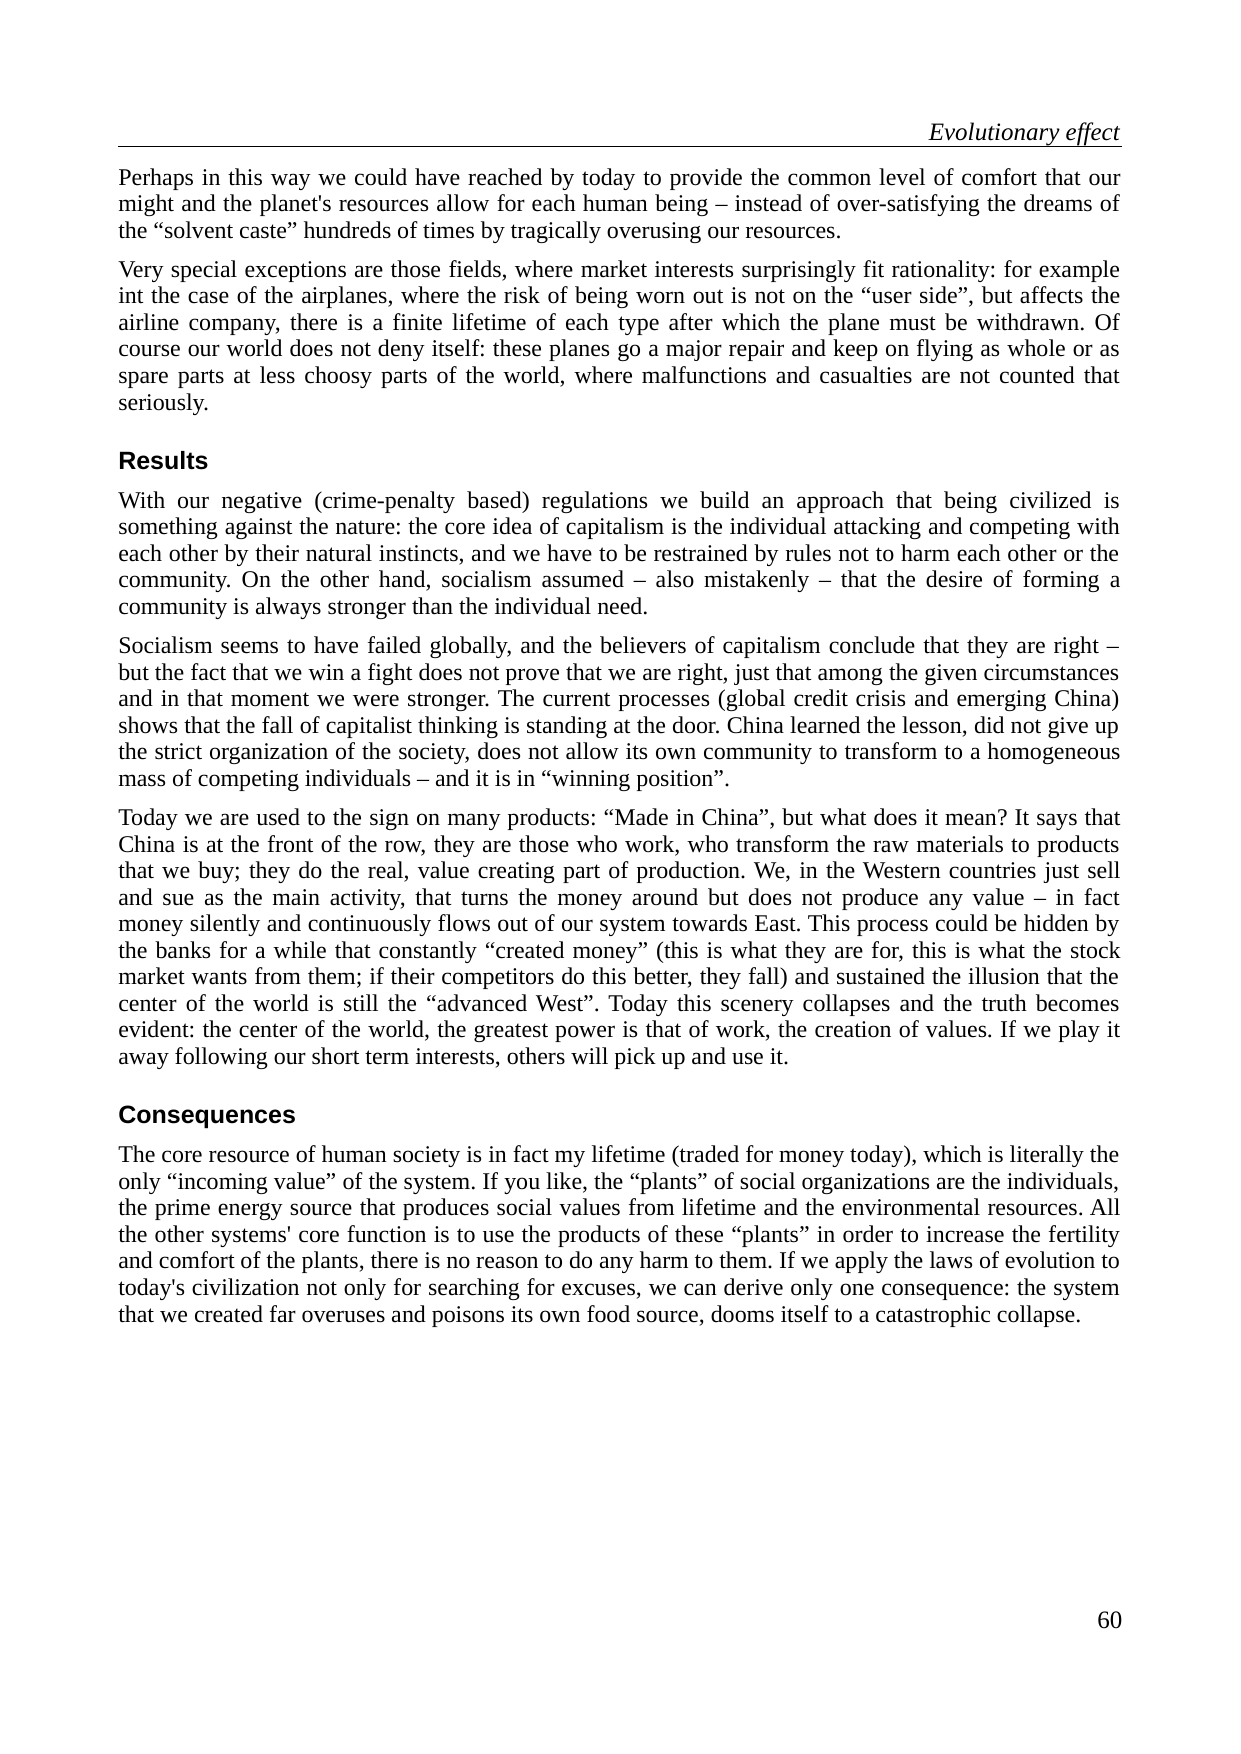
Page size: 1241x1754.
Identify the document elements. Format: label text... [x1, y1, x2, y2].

text With our negative (crime-penalty based) regulations we build an approach that being civilized is something against the nature: the core idea of capitalism is the individual attacking and competing with each other by their natural instincts, and we have to be restrained by rules not to harm each other or the community. On the other hand, socialism assumed – also mistakenly – that the desire of forming a community is always stronger than the individual need. [118, 487, 1122, 620]
text The core resource of human society is in fact my lifetime (traded for money today), which is literally the only “incoming value” of the system. If you like, the “plants” of social organizations are the individuals, the prime energy source that produces social values from lifetime and the environmental resources. All the other systems' core function is to use the products of these “plants” in order to increase the fertility and comfort of the plants, there is no reason to do any harm to them. If we apply the laws of evolution to today's civilization not only for searching for excuses, we can derive only one consequence: the system that we created far overuses and poisons its own food source, dooms itself to a catastrophic collapse. [118, 1141, 1122, 1327]
text Today we are used to the sign on many products: “Made in China”, but what does it mean? It says that China is at the front of the row, they are those who work, who transform the raw materials to products that we buy; they do the real, value creating part of production. We, in the Western countries just sell and sue as the main activity, that turns the money around but does not produce any value – in fact money silently and continuously flows out of our system towards East. This process could be hidden by the banks for a while that constantly “created money” (this is what they are for, this is what the stock market wants from them; if their competitors do this better, they fall) and sustained the illusion that the center of the world is still the “advanced West”. Today this scenery collapses and the truth becomes evident: the center of the world, the greatest power is that of work, the creation of values. If we play it away following our short term interests, others will pick up and use it. [118, 804, 1122, 1070]
text Very special exceptions are those fields, where market interests surprisingly fit rationality: for example int the case of the airplanes, where the risk of being worn out is not on the “user side”, but affects the airline company, there is a finite lifetime of each type after which the plane must be withdrawn. Of course our world does not deny itself: these planes go a major repair and keep on flying as whole or as spare parts at less choosy parts of the world, where malfunctions and casualties are not counted that seriously. [118, 256, 1122, 415]
subtitle Consequences [118, 1101, 1122, 1129]
subtitle Results [118, 447, 1122, 474]
text Socialism seems to have failed globally, and the believers of capitalism conclude that they are right – but the fact that we win a fight does not prove that we are right, just that among the given circumstances and in that moment we were stronger. The current processes (global credit crisis and emerging China) shows that the fall of capitalist thinking is standing at the door. China learned the lesson, did not give up the strict organization of the society, does not allow its own community to transform to a homogeneous mass of competing individuals – and it is in “winning position”. [118, 632, 1122, 792]
text Perhaps in this way we could have reached by today to provide the common level of comfort that our might and the planet's resources allow for each human being – instead of over-satisfying the dreams of the “solvent caste” hundreds of times by tragically overusing our resources. [118, 164, 1122, 243]
